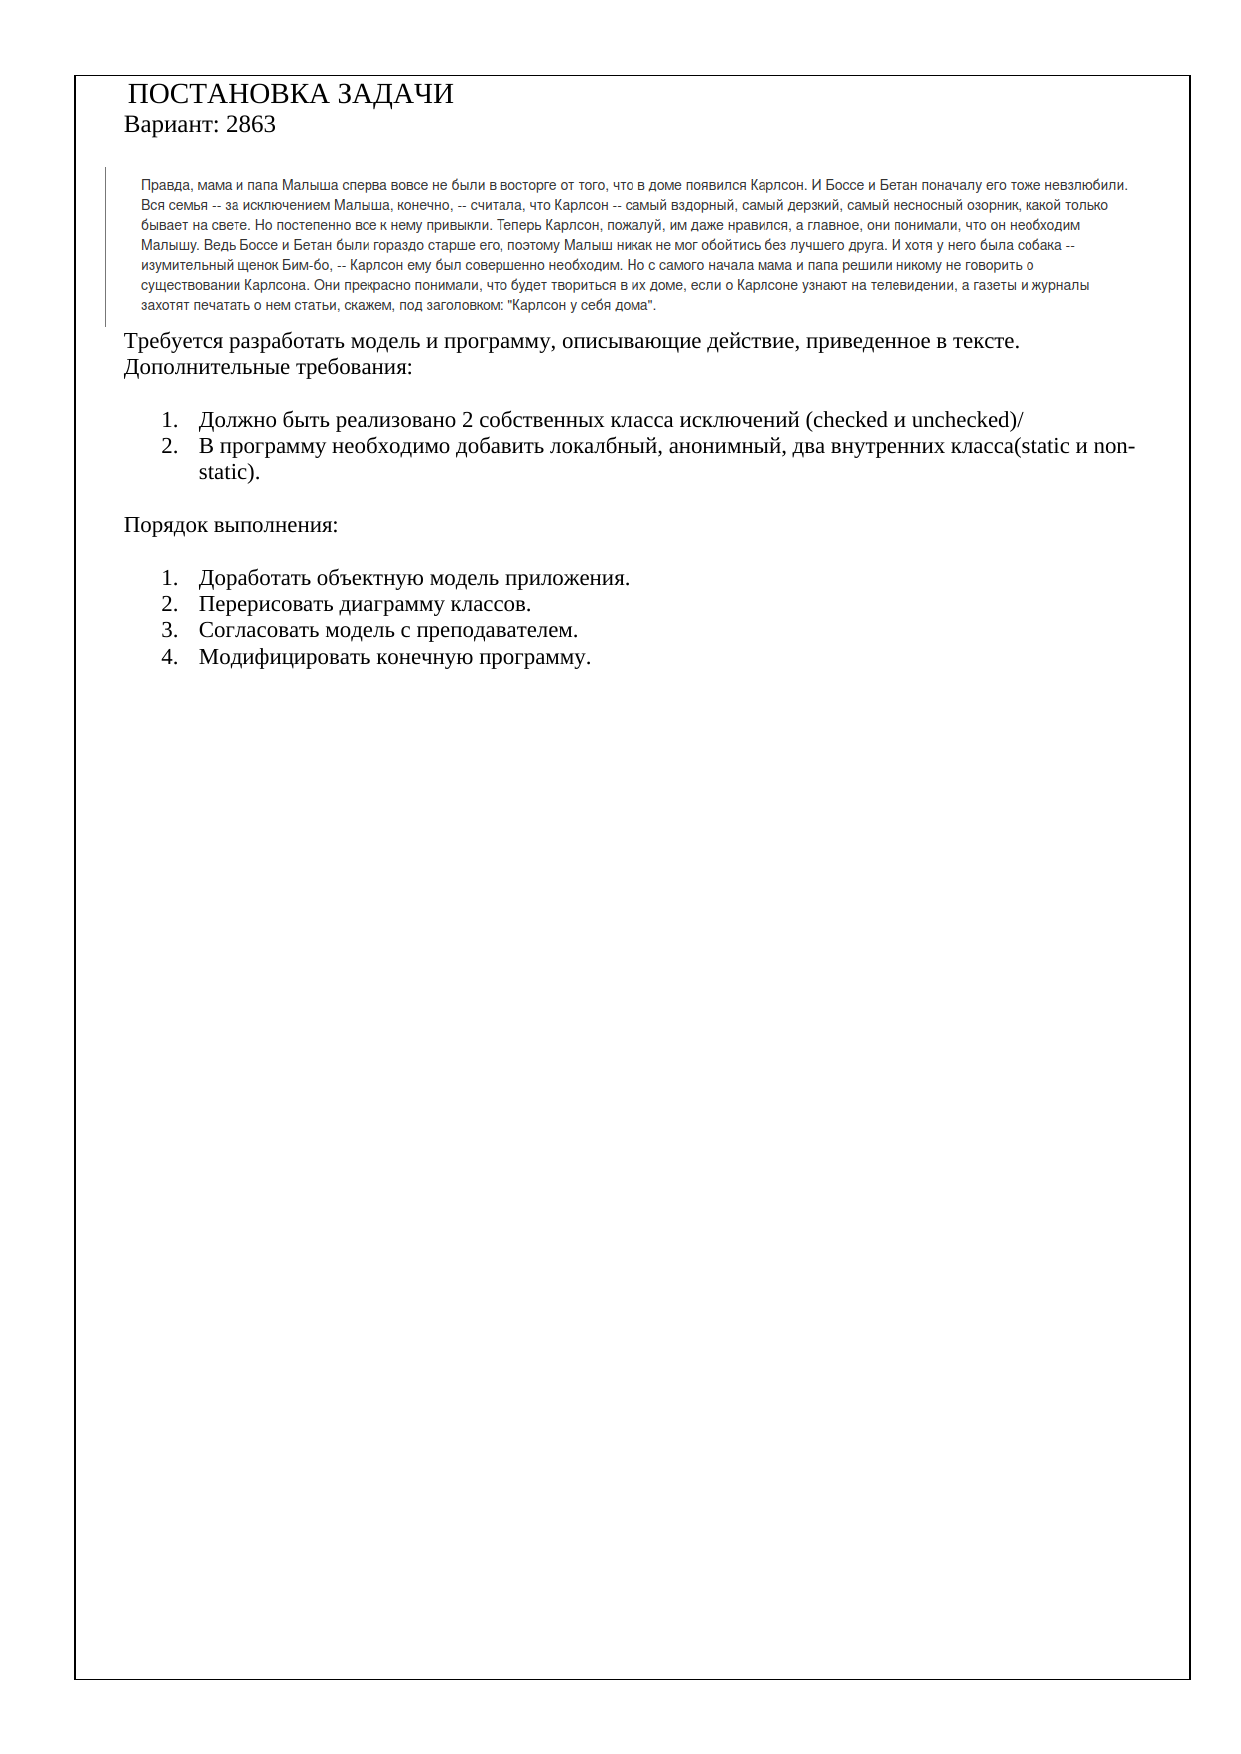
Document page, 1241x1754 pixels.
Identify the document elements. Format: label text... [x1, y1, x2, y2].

table_header ПОСТАНОВКА ЗАДАЧИ Вариант: 2863 Требуется разработать модель и программу, описывающие действие, приведенное в тексте. Дополнительные требования: Должно быть реализовано 2 собственных класса исключений (checked и unchecked)/ В программу необходимо добавить локалбный, анонимный, два внутренних класса(static и non-static). Порядок выполнения: Доработать объектную модель приложения. Перерисовать диаграмму классов. Согласовать модель с преподавателем. Модифицировать конечную программу. [76, 76, 1189, 1679]
picture [105, 167, 1160, 327]
